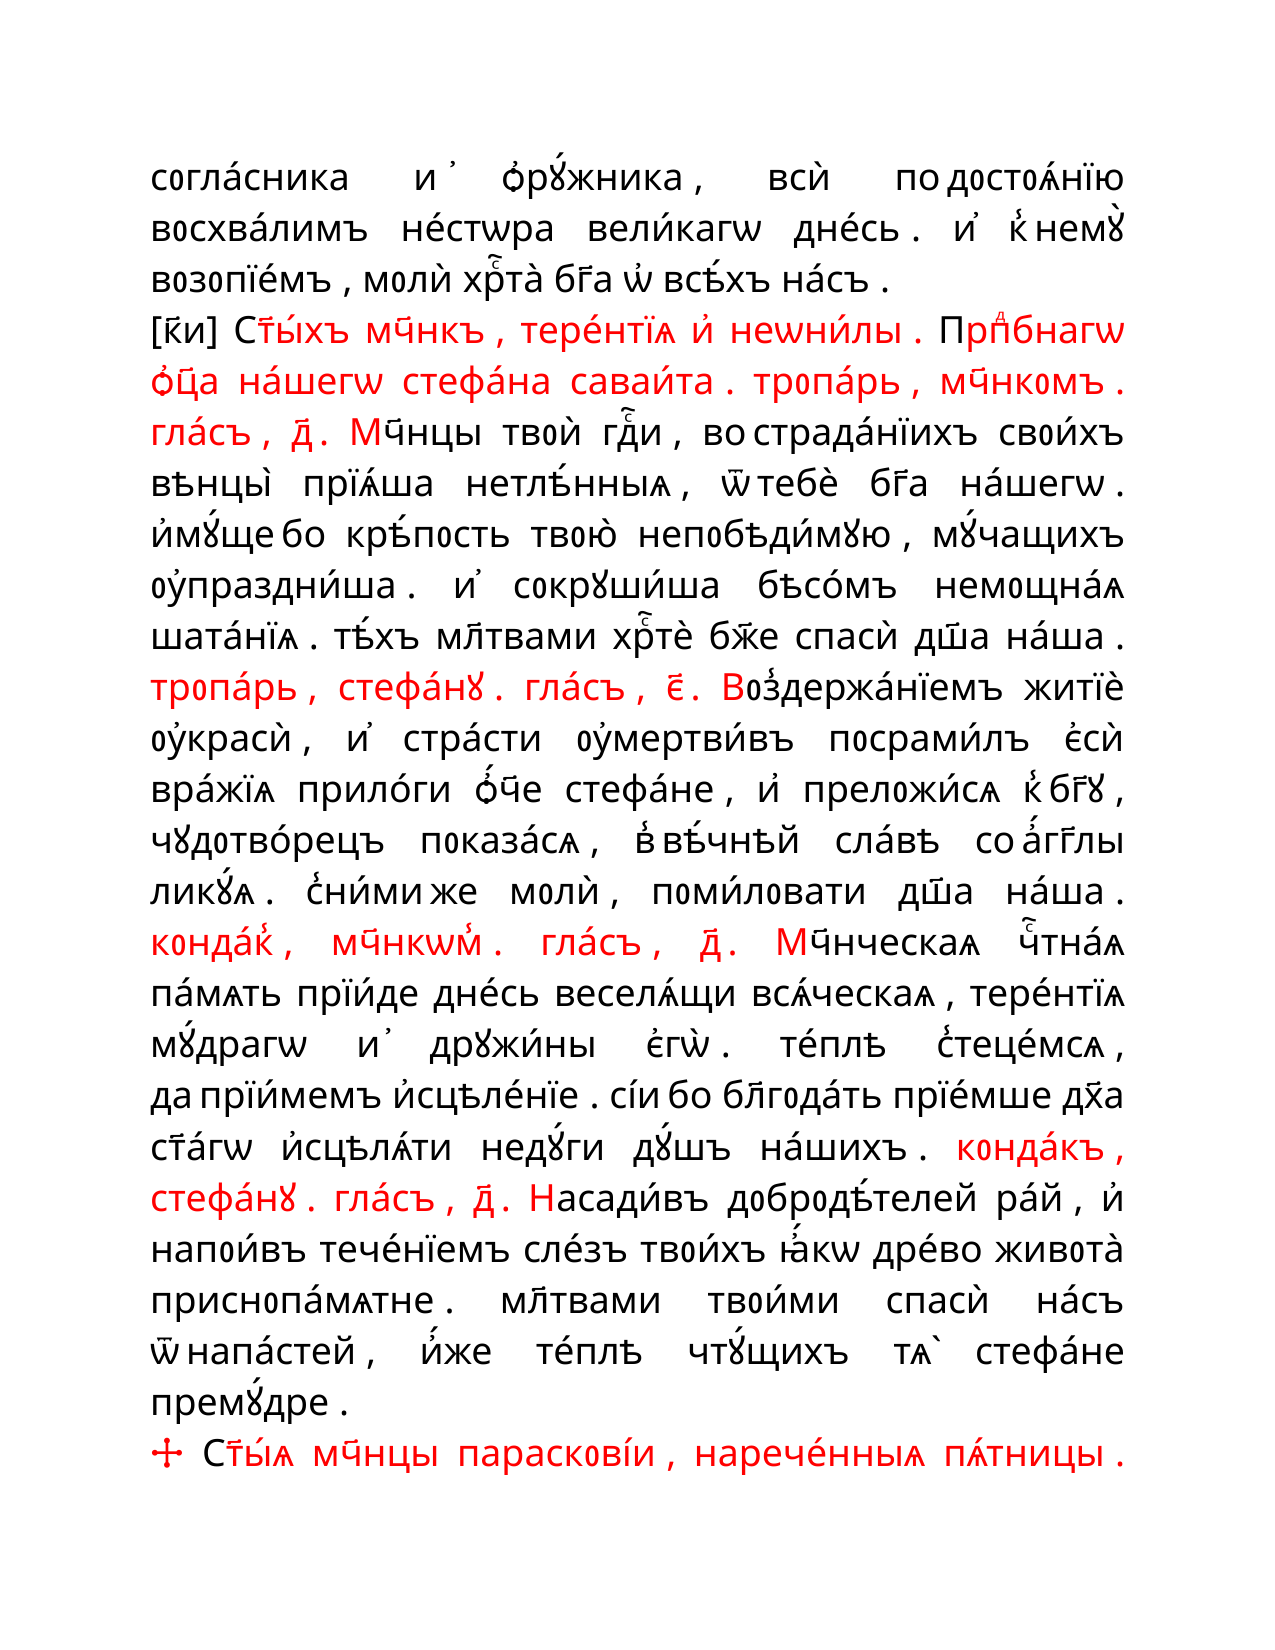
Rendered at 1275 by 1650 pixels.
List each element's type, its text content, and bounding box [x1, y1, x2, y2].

text [к҃и] Ст҃ы́хъ мч҃нкъ , тере́нтїѧ и҆ неѡни́лы . Прпⷣбнагѡ ѻ҆ц҃а на́шегѡ стефа́на саваи́та . трᲂпа́рь , мч҃нкᲂмъ . гла́съ , д҃ . Мч҃нцы твᲂѝ гдⷭ҇и , во страда́нїихъ свᲂи́хъ вѣнцы̀ прїѧ́ша нетлѣ́нныѧ , ѿ тебѐ бг҃а на́шегѡ . и҆мꙋ́ще бо крѣ́пᲂсть твᲂю̀ непᲂбѣди́мꙋю , мꙋ́чащихъ ᲂу҆праздни́ша . и҆ сᲂкрꙋши́ша бѣсо́мъ немᲂщна́ѧ шата́нїѧ . тѣ́хъ мл҃твами хрⷭ҇тѐ бж҃е спасѝ дш҃а на́ша . трᲂпа́рь , стефа́нꙋ . гла́съ , є҃ . Вᲂз̾держа́нїемъ житїѐ ᲂу҆красѝ , и҆ стра́сти ᲂу҆мертви́въ пᲂсрами́лъ є҆сѝ вра́жїѧ прило́ги ѻ҆́ч҃е стефа́не , и҆ прелᲂжи́сѧ к̾ бг҃ꙋ , чꙋдᲂтво́рецъ пᲂказа́сѧ , в̾ вѣ́чнѣй сла́вѣ со а҆́гг҃лы ликꙋ́ѧ . с̾ни́ми же мᲂлѝ , пᲂми́лᲂвати дш҃а на́ша . кᲂнда́к̾ , мч҃нкѡм̾ . гла́съ , д҃ . Мч҃нческаѧ чⷭ҇тна́ѧ па́мѧть прїи́де дне́сь веселѧ́щи всѧ́ческаѧ , тере́нтїѧ мꙋ́драгѡ и҆ дрꙋжи́ны є҆гѡ̀ . те́плѣ с̾теце́мсѧ , да прїи́мемъ и҆сцѣле́нїе . сі́и бо бл҃гᲂда́ть прїе́мше дх҃а ст҃а́гѡ и҆сцѣлѧ́ти недꙋ́ги дꙋ́шъ на́шихъ . кᲂнда́къ , стефа́нꙋ . гла́съ , д҃ . Насади́въ дᲂбрᲂдѣ́телей ра́й , и҆ напᲂи́въ тече́нїемъ сле́зъ твᲂи́хъ ꙗ҆́кѡ дре́во живᲂта̀ приснᲂпа́мѧтне . мл҃твами твᲂи́ми спасѝ на́съ ѿ напа́стей , и҆́же те́плѣ чтꙋ́щихъ тѧ̀ стефа́не премꙋ́дре . [150, 303, 1125, 1426]
text 🕂 Ст҃ы́ѧ мч҃нцы параскᲂві́и , нарече́нныѧ пѧ́тницы . [150, 1426, 1125, 1477]
text сᲂгла́сника и҆ ѻ҆рꙋ́жника , всѝ по дᲂстᲂѧ́нїю вᲂсхва́лимъ не́стѡра вели́кагѡ дне́сь . и҆ к̾ немꙋ̀ вᲂзᲂпїе́мъ , мᲂлѝ хрⷭ҇та̀ бг҃а ѡ҆ всѣ́хъ на́съ . [150, 150, 1125, 303]
